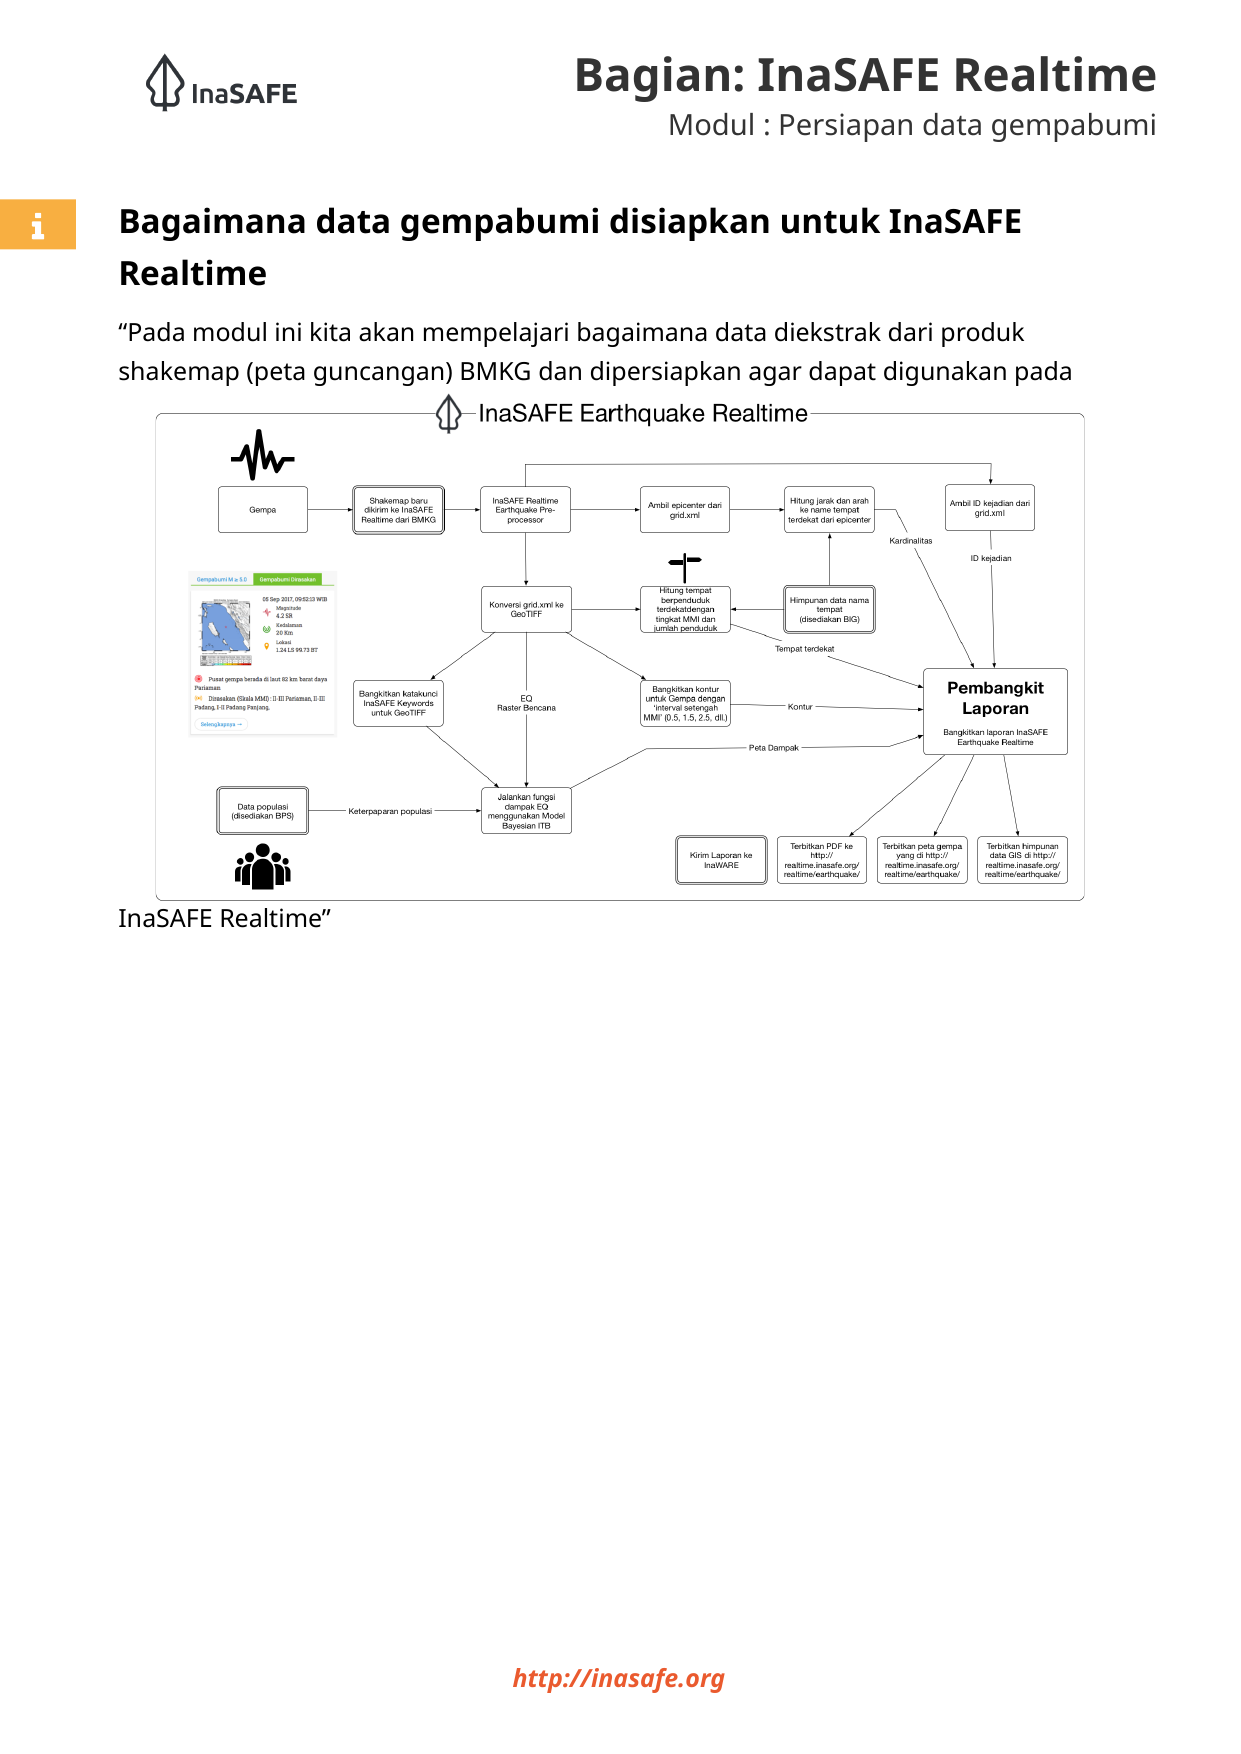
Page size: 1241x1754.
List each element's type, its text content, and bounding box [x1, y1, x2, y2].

picture [126, 35, 322, 131]
text “Pada modul ini kita akan mempelajari bagaimana data diekstrak dari produk shakemap (peta guncangan) BMKG dan dipersiapkan agar dapat digunakan pada InaSAFE Realtime” [118, 314, 1122, 935]
subtitle Bagaimana data gempabumi disiapkan untuk InaSAFE Realtime [118, 198, 1122, 296]
picture [155, 392, 1085, 901]
